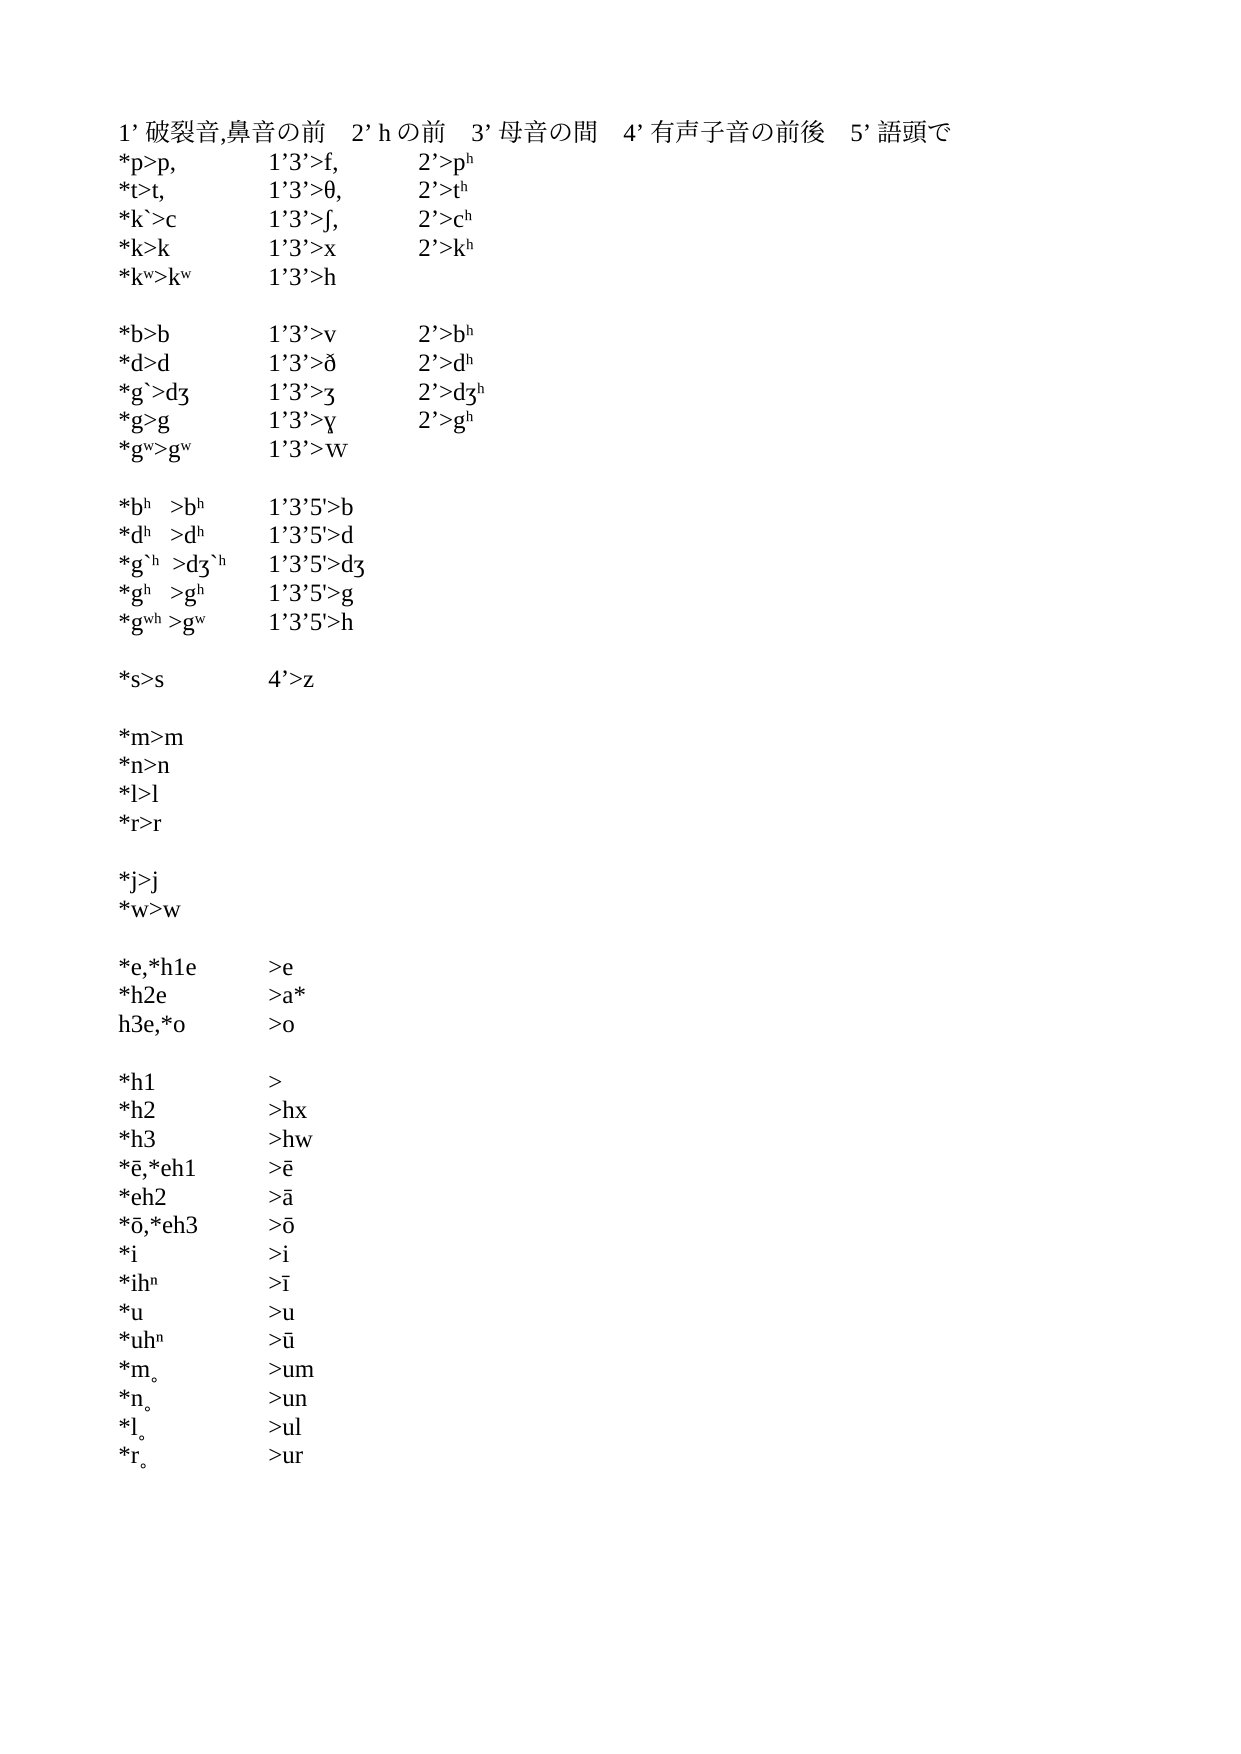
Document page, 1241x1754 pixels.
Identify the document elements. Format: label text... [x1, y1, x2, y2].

text *l˳ >ul [118, 1412, 1122, 1441]
text *t>t, 1’3’>θ, 2’>tʰ [118, 176, 1122, 204]
text *eh2 >ā [118, 1182, 1122, 1211]
text h3e,*o >o [118, 1009, 1122, 1038]
text 1’ 破裂音,鼻音の前 2’ hの前 3’ 母音の間 4’ 有声子音の前後 5’ 語頭で [118, 118, 1122, 147]
text *u >u *uhⁿ >ū [118, 1297, 1122, 1354]
text *p>p, 1’3’>f, 2’>pʰ [118, 147, 1122, 176]
text *m˳ >um [118, 1354, 1122, 1383]
text *m>m *n>n [118, 722, 1122, 779]
text *bʰ >bʰ 1’3’5'>b *dʰ >dʰ 1’3’5'>d *g`ʰ >dʒ`ʰ 1’3’5'>dʒ *gʰ >gʰ 1’3’5'>g *gʷʰ >gʷ 1’3’5'>h [118, 492, 1122, 636]
text *h3 >hw [118, 1124, 1122, 1153]
text *h1 > [118, 1067, 1122, 1096]
text *ihⁿ >ī [118, 1268, 1122, 1297]
text *s>s 4’>z [118, 664, 1122, 693]
text *b>b 1’3’>v 2’>bʰ *d>d 1’3’>ð 2’>dʰ [118, 319, 1122, 377]
text *ō,*eh3 >ō [118, 1211, 1122, 1239]
text *h2 >hx [118, 1096, 1122, 1124]
text *kʷ>kʷ 1’3’>h [118, 262, 1122, 291]
text *j>j [118, 866, 1122, 894]
text *k>k 1’3’>x 2’>kʰ [118, 233, 1122, 262]
text *k`>c 1’3’>ʃ, 2’>cʰ [118, 204, 1122, 233]
text *g`>dʒ 1’3’>ʒ 2’>dʒʰ *g>g 1’3’>ɣ 2’>gʰ *gʷ>gʷ 1’3’>ｗ [118, 377, 1122, 463]
text *n˳ >un [118, 1383, 1122, 1412]
text *r>r [118, 808, 1122, 837]
text *ē,*eh1 >ē [118, 1153, 1122, 1182]
text *h2e >a* [118, 981, 1122, 1009]
text *r˳ >ur [118, 1441, 1122, 1469]
text *i >i [118, 1239, 1122, 1268]
text *l>l [118, 779, 1122, 808]
text *w>w [118, 894, 1122, 923]
text *e,*h1e >e [118, 952, 1122, 981]
